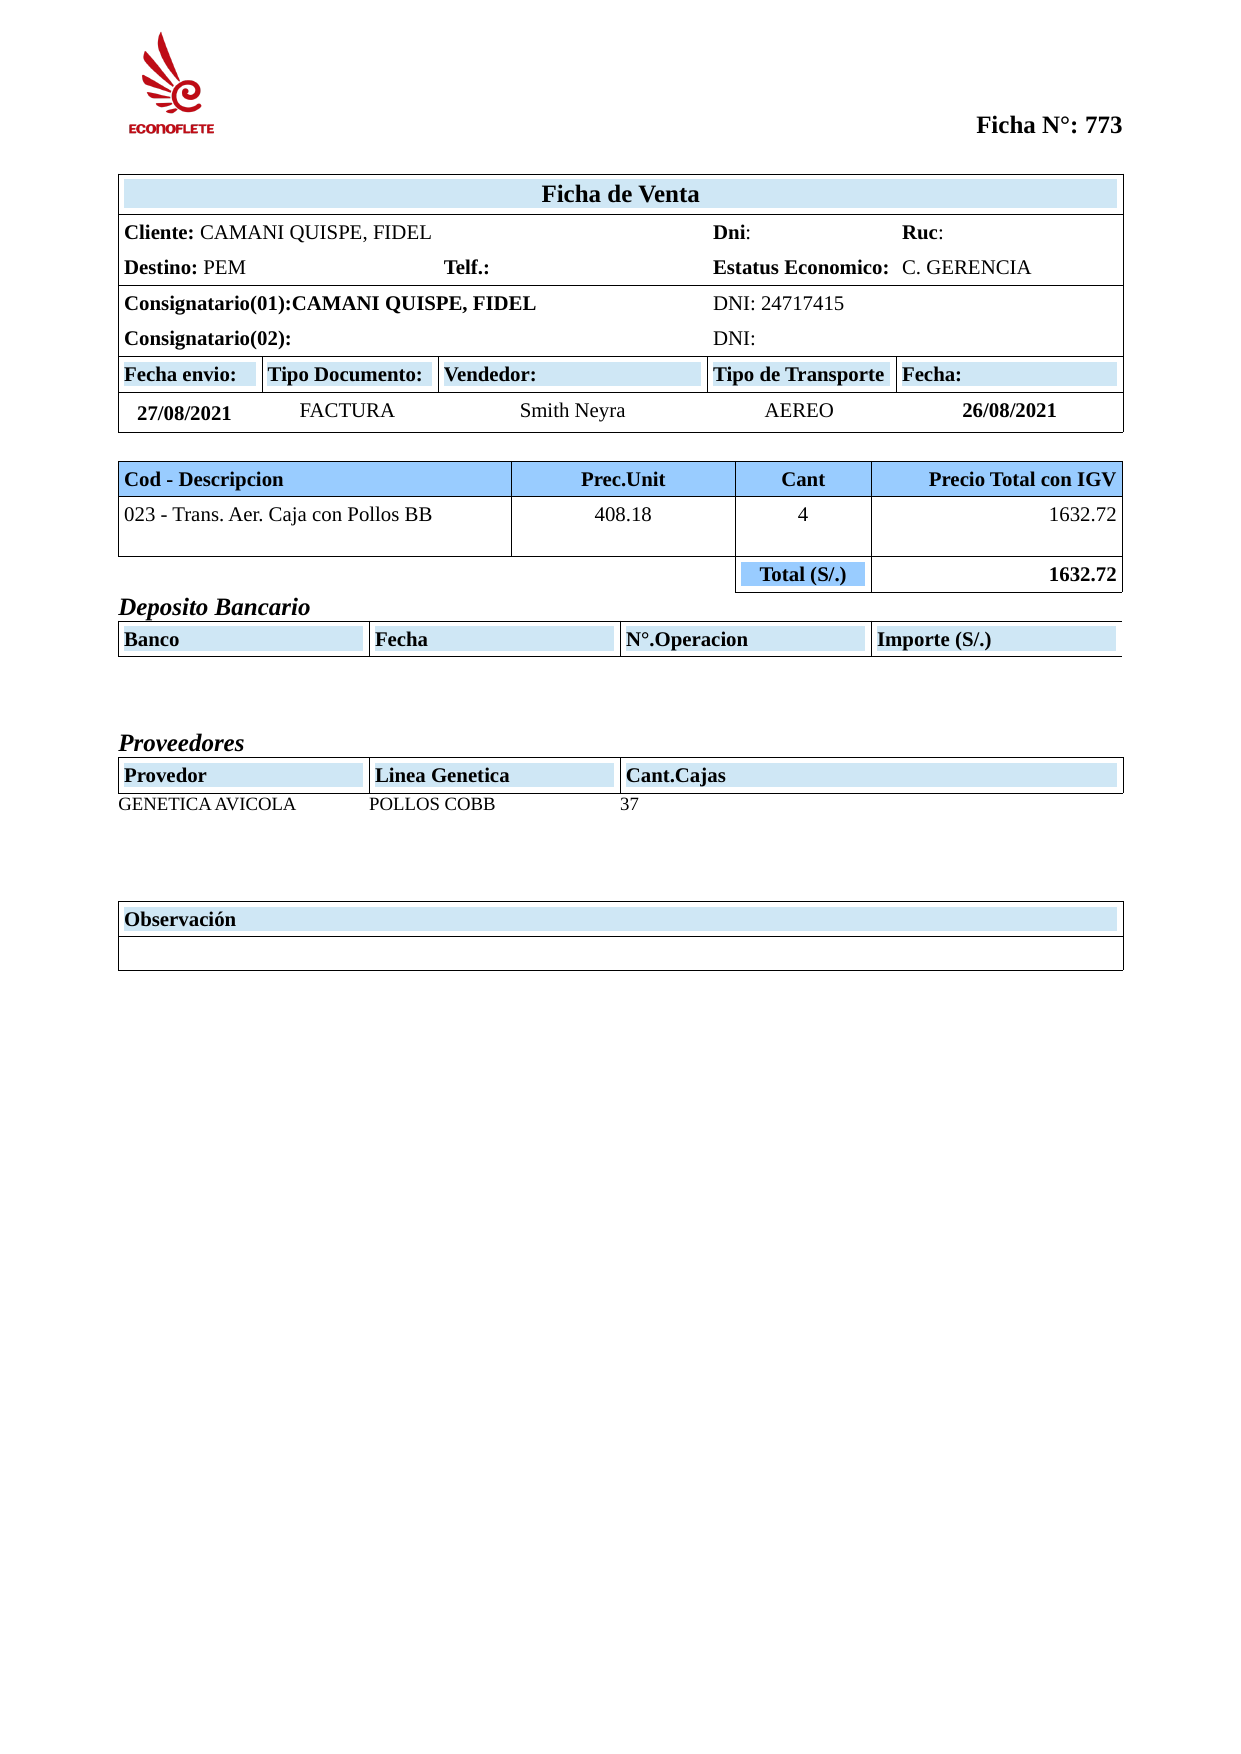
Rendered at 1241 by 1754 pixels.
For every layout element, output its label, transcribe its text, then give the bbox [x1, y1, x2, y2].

table_cell Consignatario(02): [119, 321, 707, 356]
table_cell 26/08/2021 [896, 393, 1123, 432]
table_cell [369, 705, 620, 728]
table_header Banco [119, 622, 369, 656]
table_cell 023 - Trans. Aer. Caja con Pollos BB [119, 497, 511, 556]
table_header Ficha de Venta [119, 175, 1123, 214]
table_header Provedor [119, 758, 369, 793]
table_header Prec.Unit [512, 462, 735, 496]
table_cell Tipo de Transporte [708, 357, 896, 392]
table_cell Vendedor: [439, 357, 707, 392]
table_cell [871, 680, 1122, 704]
table_cell [369, 657, 620, 680]
table_cell 27/08/2021 [119, 393, 262, 432]
table_cell Destino: PEM [119, 249, 438, 285]
table_cell [620, 680, 871, 704]
table_cell Consignatario(01):CAMANI QUISPE, FIDEL [119, 286, 707, 321]
table_cell [369, 879, 620, 901]
table_cell 1632.72 [872, 557, 1122, 592]
table_cell Fecha: [897, 357, 1123, 392]
table_header Linea Genetica [370, 758, 620, 793]
picture [118, 31, 225, 134]
table_header Fecha [370, 622, 620, 656]
table_cell [620, 705, 871, 728]
table_cell 1632.72 [872, 497, 1122, 556]
table_cell GENETICA AVICOLA [118, 794, 369, 814]
table_cell Fecha envio: [119, 357, 262, 392]
table_cell 4 [736, 497, 871, 556]
table_cell [369, 858, 620, 879]
table_cell Total (S/.) [736, 557, 871, 592]
table_cell [118, 858, 369, 879]
table_header N°.Operacion [621, 622, 871, 656]
table_header Cod - Descripcion [119, 462, 511, 496]
table_cell [511, 557, 735, 592]
table_cell [620, 657, 871, 680]
table_cell [118, 836, 369, 858]
table_cell Dni: [707, 215, 896, 249]
table_cell AEREO [707, 393, 896, 432]
table_cell C. GERENCIA [896, 249, 1123, 285]
table_cell [369, 836, 620, 858]
table_cell [620, 815, 1123, 836]
table_cell [118, 680, 369, 704]
table_cell [118, 705, 369, 728]
table_cell DNI: [707, 321, 1123, 356]
table_cell 37 [620, 794, 1123, 814]
table_cell Telf.: [438, 249, 707, 285]
table_cell [369, 680, 620, 704]
text Deposito Bancario [118, 592, 1122, 621]
table_cell [369, 815, 620, 836]
table_cell Tipo Documento: [263, 357, 438, 392]
table_cell [620, 836, 1123, 858]
table_cell [118, 879, 369, 901]
table_header Precio Total con IGV [872, 462, 1122, 496]
table_header Cant.Cajas [621, 758, 1123, 793]
text Proveedores [118, 728, 1122, 757]
table_cell 408.18 [512, 497, 735, 556]
table_cell [119, 937, 1123, 969]
table_header Cant [736, 462, 871, 496]
table_cell [118, 815, 369, 836]
table_cell Estatus Economico: [707, 249, 896, 285]
table_cell [118, 557, 511, 592]
table_cell [871, 705, 1122, 728]
table_cell Ruc: [896, 215, 1123, 249]
table_cell [620, 879, 1123, 901]
table_cell FACTURA [262, 393, 438, 432]
table_cell DNI: 24717415 [707, 286, 1123, 321]
table_cell [118, 657, 369, 680]
table_cell Smith Neyra [438, 393, 707, 432]
table_cell [871, 657, 1122, 680]
table_cell Cliente: CAMANI QUISPE, FIDEL [119, 215, 707, 249]
table_header Importe (S/.) [872, 622, 1122, 656]
table_cell [620, 858, 1123, 879]
table_cell POLLOS COBB [369, 794, 620, 814]
table_header Observación [119, 902, 1123, 936]
